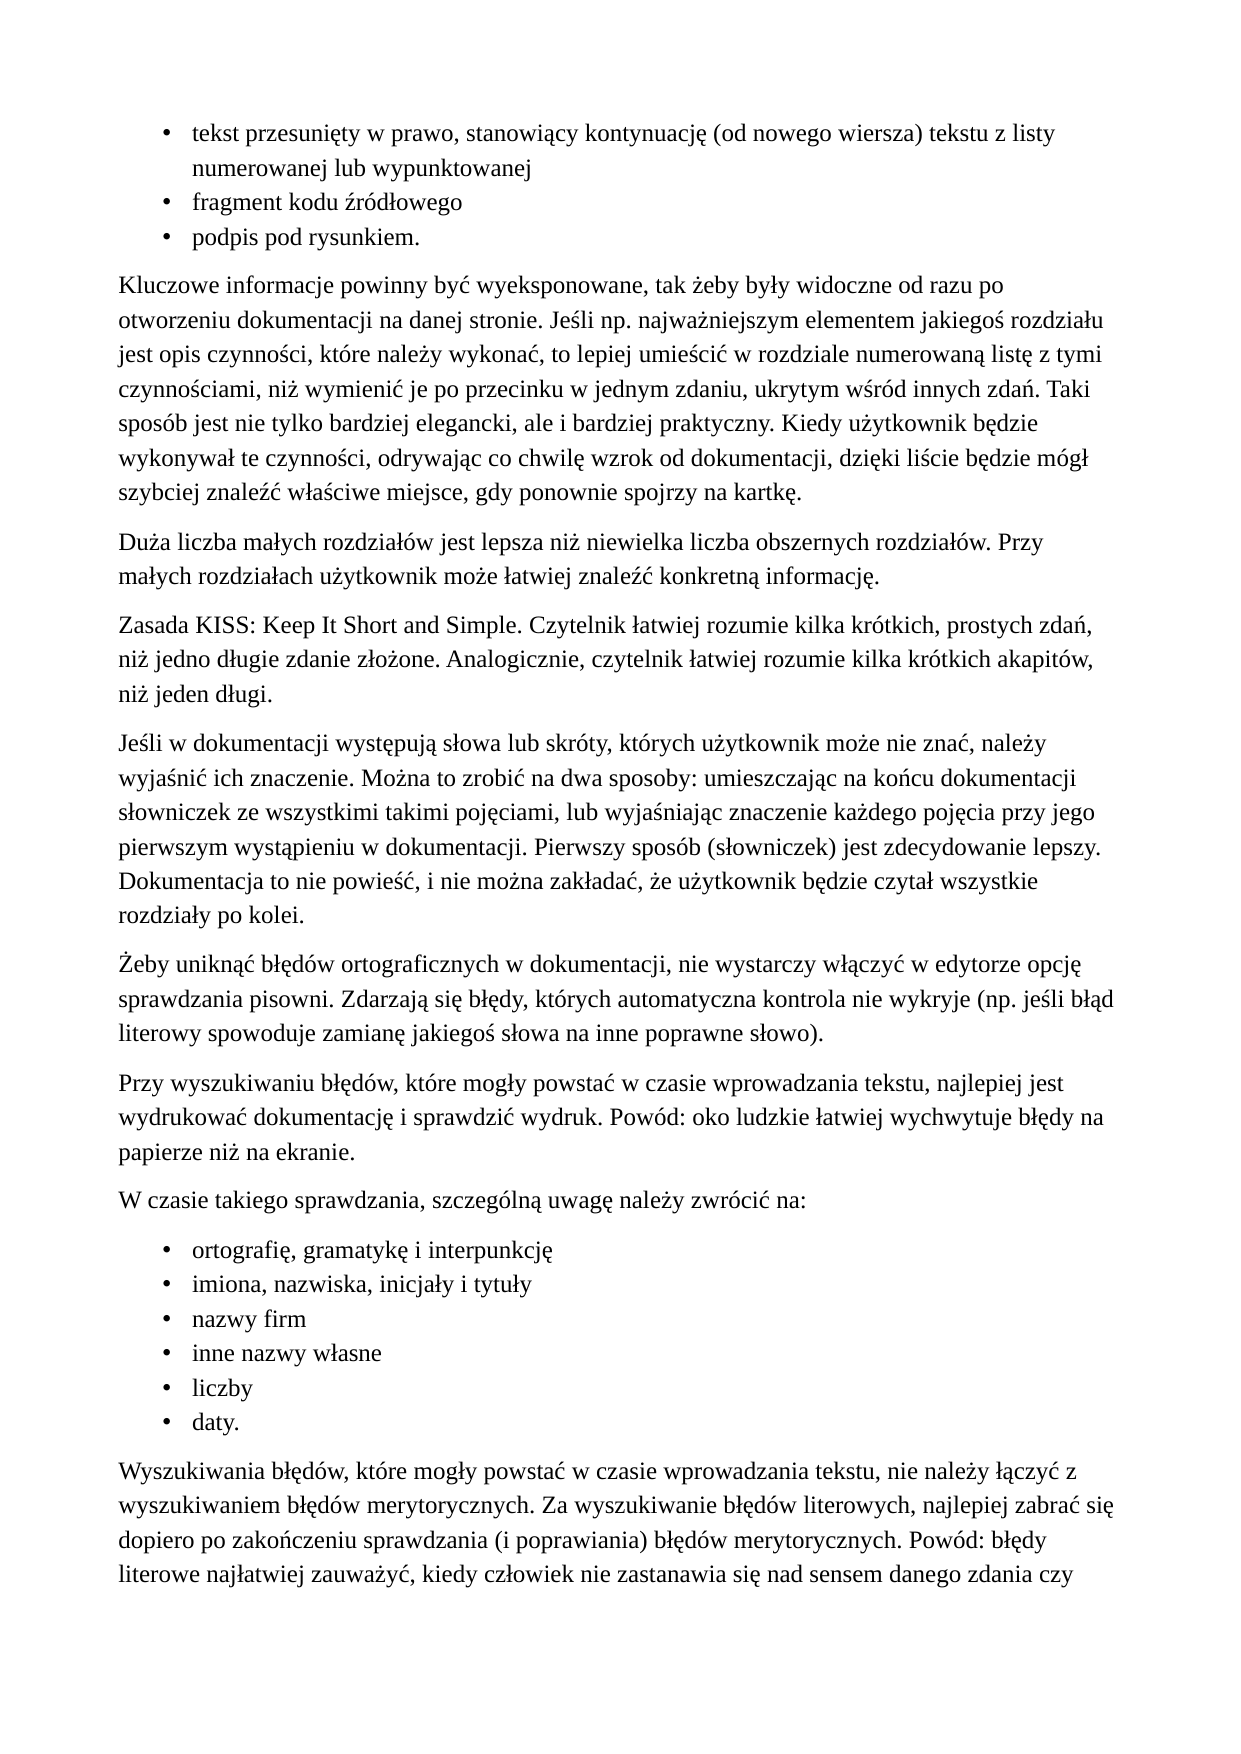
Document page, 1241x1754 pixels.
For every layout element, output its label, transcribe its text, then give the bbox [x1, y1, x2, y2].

list podpis pod rysunkiem. [162, 222, 1122, 250]
list daty. [162, 1407, 1122, 1436]
text Kluczowe informacje powinny być wyeksponowane, tak żeby były widoczne od razu po otworzeniu dokumentacji na danej stronie. Jeśli np. najważniejszym elementem jakiegoś rozdziału jest opis czynności, które należy wykonać, to lepiej umieścić w rozdziale numerowaną listę z tymi czynnościami, niż wymienić je po przecinku w jednym zdaniu, ukrytym wśród innych zdań. Taki sposób jest nie tylko bardziej elegancki, ale i bardziej praktyczny. Kiedy użytkownik będzie wykonywał te czynności, odrywając co chwilę wzrok od dokumentacji, dzięki liście będzie mógł szybciej znaleźć właściwe miejsce, gdy ponownie spojrzy na kartkę. [118, 271, 1122, 506]
text Zasada KISS: Keep It Short and Simple. Czytelnik łatwiej rozumie kilka krótkich, prostych zdań, niż jedno długie zdanie złożone. Analogicznie, czytelnik łatwiej rozumie kilka krótkich akapitów, niż jeden długi. [118, 610, 1122, 708]
list liczby [162, 1373, 1122, 1401]
text Duża liczba małych rozdziałów jest lepsza niż niewielka liczba obszernych rozdziałów. Przy małych rozdziałach użytkownik może łatwiej znaleźć konkretną informację. [118, 527, 1122, 590]
list tekst przesunięty w prawo, stanowiący kontynuację (od nowego wiersza) tekstu z listy numerowanej lub wypunktowanej [162, 118, 1122, 181]
text Wyszukiwania błędów, które mogły powstać w czasie wprowadzania tekstu, nie należy łączyć z wyszukiwaniem błędów merytorycznych. Za wyszukiwanie błędów literowych, najlepiej zabrać się dopiero po zakończeniu sprawdzania (i poprawiania) błędów merytorycznych. Powód: błędy literowe najłatwiej zauważyć, kiedy człowiek nie zastanawia się nad sensem danego zdania czy [118, 1456, 1122, 1588]
list ortografię, gramatykę i interpunkcję [162, 1235, 1122, 1263]
list imiona, nazwiska, inicjały i tytuły [162, 1269, 1122, 1298]
text Przy wyszukiwaniu błędów, które mogły powstać w czasie wprowadzania tekstu, najlepiej jest wydrukować dokumentację i sprawdzić wydruk. Powód: oko ludzkie łatwiej wychwytuje błędy na papierze niż na ekranie. [118, 1068, 1122, 1165]
text Żeby uniknąć błędów ortograficznych w dokumentacji, nie wystarczy włączyć w edytorze opcję sprawdzania pisowni. Zdarzają się błędy, których automatyczna kontrola nie wykryje (np. jeśli błąd literowy spowoduje zamianę jakiegoś słowa na inne poprawne słowo). [118, 949, 1122, 1047]
list inne nazwy własne [162, 1338, 1122, 1367]
list nazwy firm [162, 1304, 1122, 1332]
text Jeśli w dokumentacji występują słowa lub skróty, których użytkownik może nie znać, należy wyjaśnić ich znaczenie. Można to zrobić na dwa sposoby: umieszczając na końcu dokumentacji słowniczek ze wszystkimi takimi pojęciami, lub wyjaśniając znaczenie każdego pojęcia przy jego pierwszym wystąpieniu w dokumentacji. Pierwszy sposób (słowniczek) jest zdecydowanie lepszy. Dokumentacja to nie powieść, i nie można zakładać, że użytkownik będzie czytał wszystkie rozdziały po kolei. [118, 728, 1122, 929]
text W czasie takiego sprawdzania, szczególną uwagę należy zwrócić na: [118, 1186, 1122, 1214]
list fragment kodu źródłowego [162, 187, 1122, 216]
